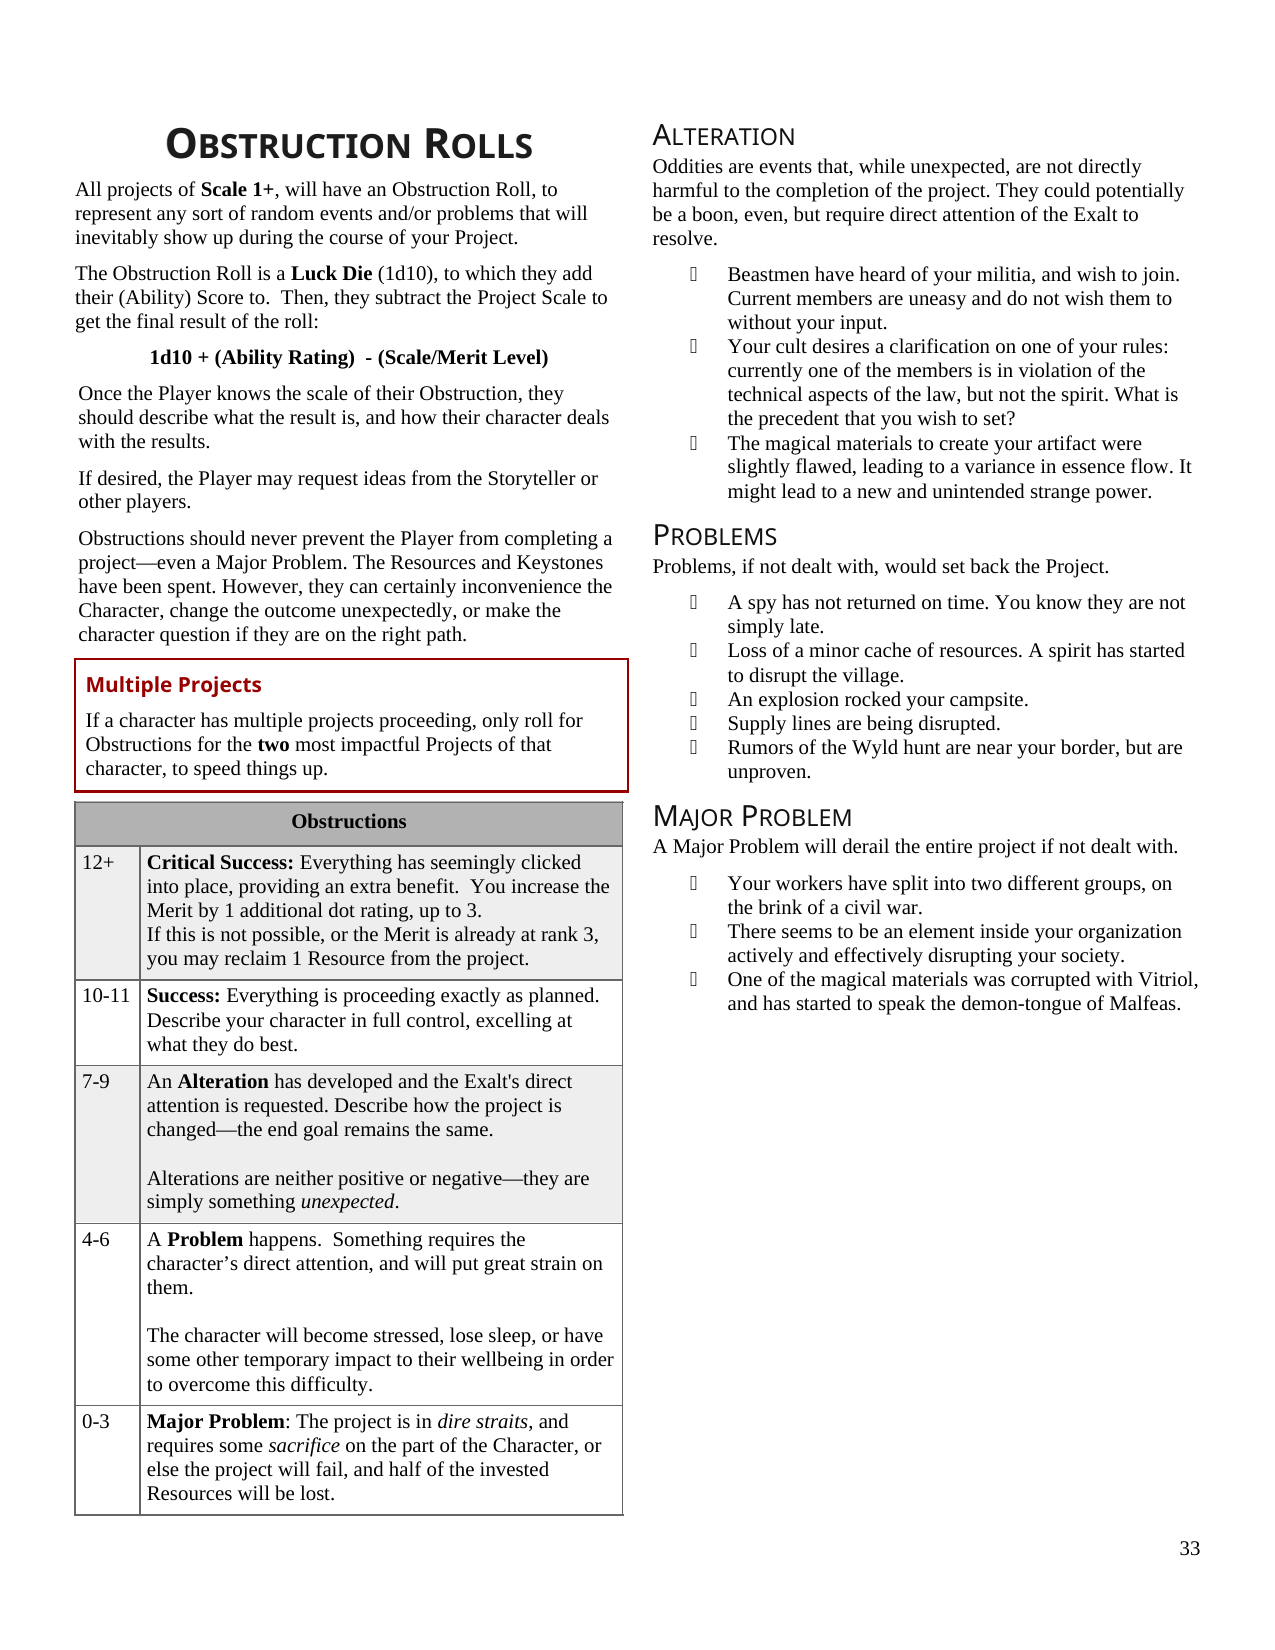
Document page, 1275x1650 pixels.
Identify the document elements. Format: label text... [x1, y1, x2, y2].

table_header Multiple Projects If a character has multiple projects proceeding, only roll for Obstructions for the two most impactful Projects of that character, to speed things up. [76, 660, 627, 790]
subtitle If desired, the Player may request ideas from the Storyteller or other players. [78, 465, 619, 513]
table_cell 0-3 [76, 1406, 139, 1514]
list A spy has not returned on time. You know they are not simply late. [690, 590, 1200, 638]
table_header Obstructions [76, 803, 622, 845]
list Loss of a minor cache of resources. A spirit has started to disrupt the village. [690, 638, 1200, 687]
table_cell 12+ [76, 847, 139, 979]
list One of the magical materials was corrupted with Vitriol, and has started to speak the demon-tongue of Malfeas. [690, 967, 1200, 1015]
list Your workers have split into two different groups, on the brink of a civil war. [690, 871, 1200, 919]
table_cell An Alteration has developed and the Exalt's direct attention is requested. Describe how the project is changed—the end goal remains the same. Alterations are neither positive or negative—they are simply something unexpected. [141, 1066, 622, 1222]
table_cell 7-9 [76, 1066, 139, 1222]
table_cell A Problem happens. Something requires the character’s direct attention, and will put great strain on them. The character will become stressed, lose sleep, or have some other temporary impact to their wellbeing in order to overcome this difficulty. [141, 1224, 622, 1404]
list An explosion rocked your campsite. [690, 687, 1200, 711]
list Rumors of the Wyld hunt are near your border, but are unproven. [690, 735, 1200, 783]
text Problems, if not dealt with, would set back the Project. [652, 554, 1200, 578]
list Your cult desires a clarification on one of your rules: currently one of the members is in violation of the technical aspects of the law, but not the spirit. What is the precedent that you wish to set? [690, 334, 1200, 430]
table_cell 4-6 [76, 1224, 139, 1404]
list Beastmen have heard of your militia, and wish to join. Current members are uneasy and do not wish them to without your input. [690, 262, 1200, 334]
table_cell 10-11 [76, 981, 139, 1064]
table_cell Major Problem: The project is in dire straits, and requires some sacrifice on the part of the Character, or else the project will fail, and half of the invested Resources will be lost. [141, 1406, 622, 1514]
table_cell Success: Everything is proceeding exactly as planned. Describe your character in full control, excelling at what they do best. [141, 981, 622, 1064]
table_cell Critical Success: Everything has seemingly clicked into place, providing an extra benefit. You increase the Merit by 1 additional dot rating, up to 3. If this is not possible, or the Merit is already at rank 3, you may reclaim 1 Resource from the project. [141, 847, 622, 979]
list Supply lines are being disrupted. [690, 711, 1200, 735]
subtitle Once the Player knows the scale of their Obstruction, they should describe what the result is, and how their character deals with the results. [78, 381, 619, 453]
subtitle Problems [652, 514, 1200, 554]
text Oddities are events that, while unexpected, are not directly harmful to the completion of the project. They could potentially be a boon, even, but require direct attention of the Exalt to resolve. [652, 154, 1200, 250]
subtitle Alteration [652, 114, 1200, 154]
text All projects of Scale 1+, will have an Obstruction Roll, to represent any sort of random events and/or problems that will inevitably show up during the course of your Project. [75, 177, 622, 249]
subtitle 1d10 + (Ability Rating) - (Scale/Merit Level) [78, 345, 619, 369]
list There seems to be an element inside your organization actively and effectively disrupting your society. [690, 919, 1200, 967]
list The magical materials to create your artifact were slightly flawed, leading to a variance in essence flow. It might lead to a new and unintended strange power. [690, 430, 1200, 503]
text A Major Problem will derail the entire project if not dealt with. [652, 834, 1200, 858]
subtitle Obstructions should never prevent the Player from completing a project—even a Major Problem. The Resources and Keystones have been spent. However, they can certainly inconvenience the Character, change the outcome unexpectedly, or make the character question if they are on the right path. [78, 526, 619, 646]
subtitle Obstruction Rolls [75, 114, 622, 171]
text The Obstruction Roll is a Luck Die (1d10), to which they add their (Ability) Score to. Then, they subtract the Project Scale to get the final result of the roll: [75, 261, 622, 333]
subtitle Major Problem [652, 795, 1200, 834]
